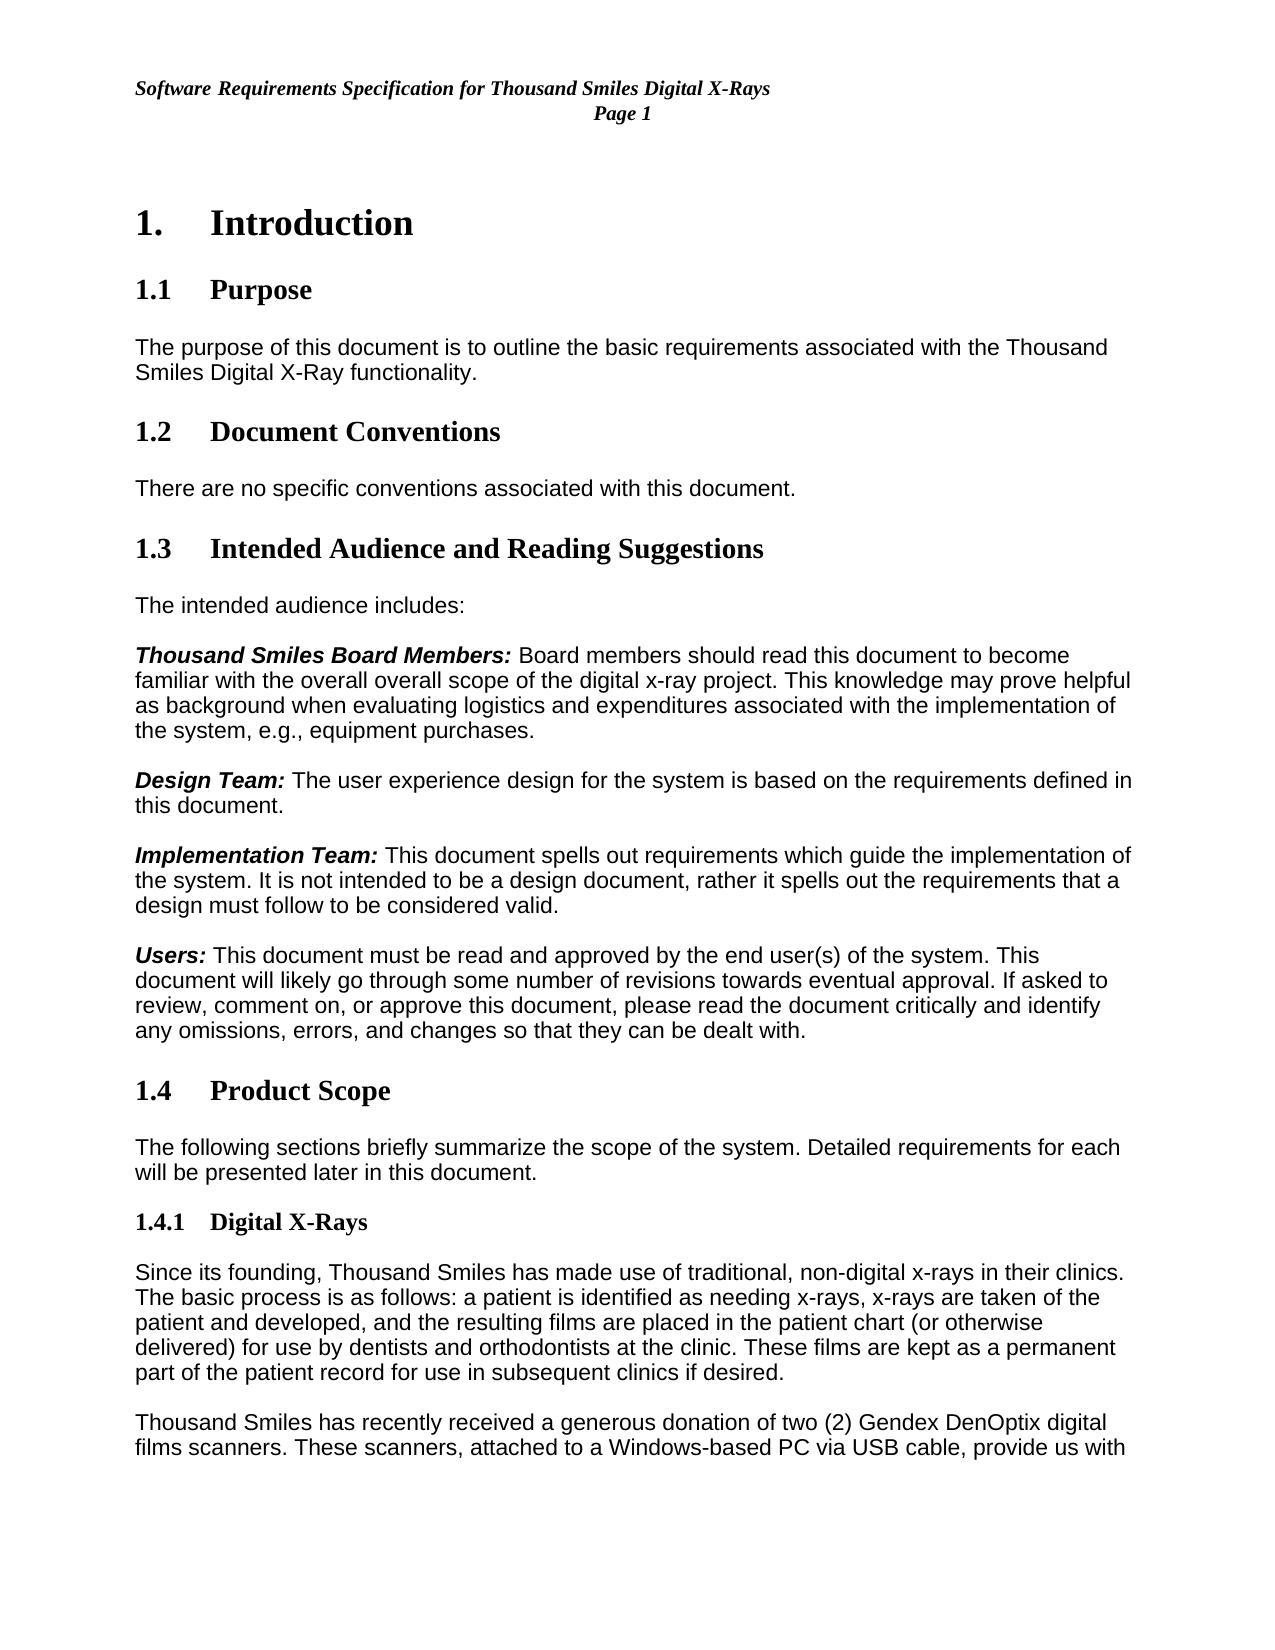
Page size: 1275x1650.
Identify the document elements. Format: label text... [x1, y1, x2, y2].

text The following sections briefly summarize the scope of the system. Detailed requirements for each will be presented later in this document. [135, 1136, 1140, 1186]
subtitle Product Scope [135, 1073, 1140, 1106]
text The intended audience includes: [135, 594, 1140, 619]
subtitle Document Conventions [135, 414, 1140, 448]
subtitle Intended Audience and Reading Suggestions [135, 531, 1140, 564]
text There are no specific conventions associated with this document. [135, 477, 1140, 502]
text Design Team: The user experience design for the system is based on the requirements defined in this document. [135, 769, 1140, 819]
text The purpose of this document is to outline the basic requirements associated with the Thousand Smiles Digital X-Ray functionality. [135, 335, 1140, 385]
text Users: This document must be read and approved by the end user(s) of the system. This document will likely go through some number of revisions towards eventual approval. If asked to review, comment on, or approve this document, please read the document critically and identify any omissions, errors, and changes so that they can be dealt with. [135, 944, 1140, 1044]
text Since its founding, Thousand Smiles has made use of traditional, non-digital x-rays in their clinics. The basic process is as follows: a patient is identified as needing x-rays, x-rays are taken of the patient and developed, and the resulting films are placed in the patient chart (or otherwise delivered) for use by dentists and orthodontists at the clinic. These films are kept as a permanent part of the patient record for use in subsequent clinics if desired. [135, 1261, 1140, 1386]
text Implementation Team: This document spells out requirements which guide the implementation of the system. It is not intended to be a design document, rather it spells out the requirements that a design must follow to be considered valid. [135, 844, 1140, 919]
subtitle Introduction [135, 200, 1140, 243]
subtitle Purpose [135, 272, 1140, 306]
text Thousand Smiles has recently received a generous donation of two (2) Gendex DenOptix digital films scanners. These scanners, attached to a Windows-based PC via USB cable, provide us with [135, 1411, 1140, 1461]
text Thousand Smiles Board Members: Board members should read this document to become familiar with the overall overall scope of the digital x-ray project. This knowledge may prove helpful as background when evaluating logistics and expenditures associated with the implementation of the system, e.g., equipment purchases. [135, 644, 1140, 744]
subtitle Digital X-Rays [135, 1211, 1140, 1236]
